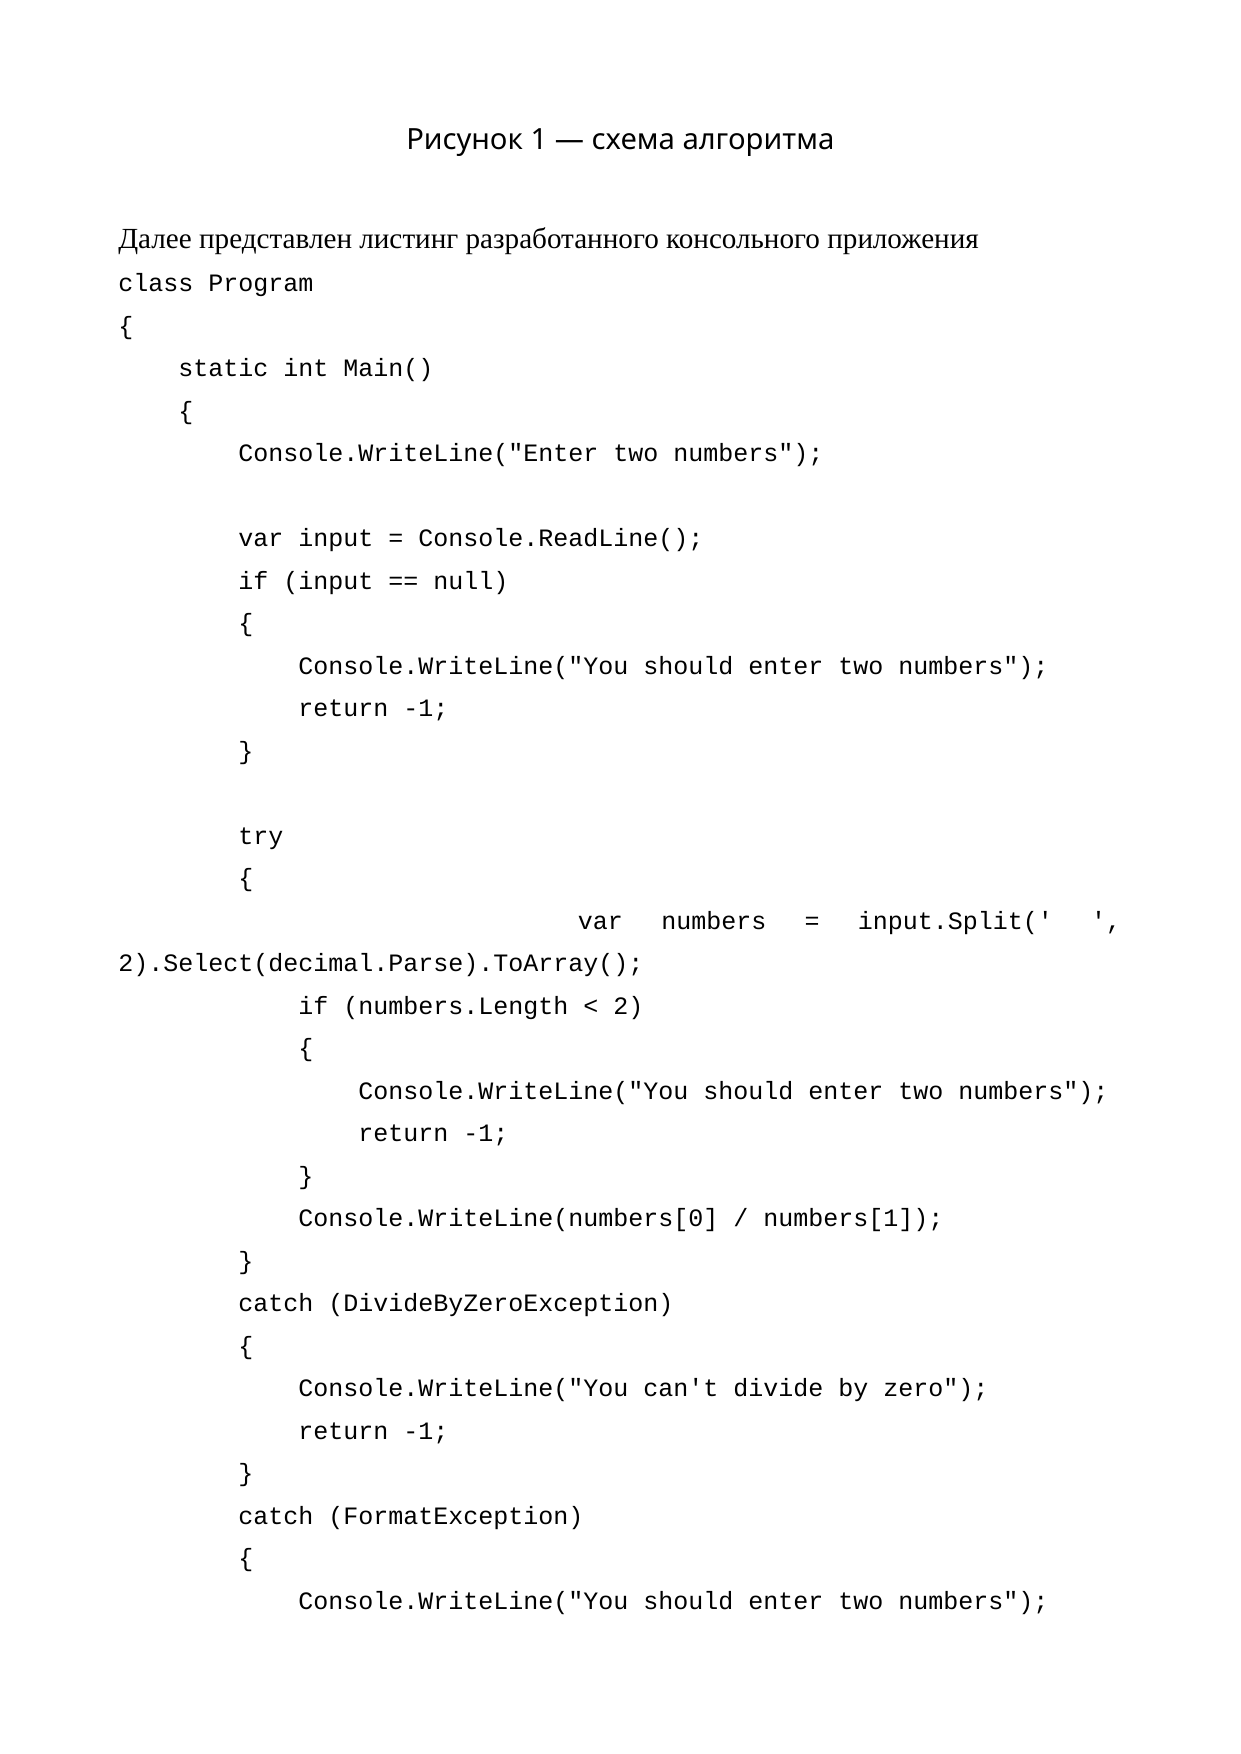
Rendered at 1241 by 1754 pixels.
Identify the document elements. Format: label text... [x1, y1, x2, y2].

text { [118, 398, 1122, 427]
text return -1; [118, 1121, 1122, 1149]
text class Program [118, 271, 1122, 299]
text var numbers = input.Split(' ', 2).Select(decimal.Parse).ToArray(); [118, 908, 1122, 979]
text catch (FormatException) [118, 1503, 1122, 1532]
text { [118, 1036, 1122, 1064]
text Console.WriteLine("You should enter two numbers"); [118, 653, 1122, 682]
text Console.WriteLine("You should enter two numbers"); [118, 1078, 1122, 1107]
text { [118, 313, 1122, 342]
text } [118, 1163, 1122, 1192]
text { [118, 866, 1122, 894]
text Рисунок 1 — схема алгоритма [118, 118, 1122, 158]
text return -1; [118, 1418, 1122, 1447]
text return -1; [118, 696, 1122, 724]
text if (input == null) [118, 568, 1122, 597]
text var input = Console.ReadLine(); [118, 526, 1122, 554]
text { [118, 611, 1122, 639]
text } [118, 1461, 1122, 1489]
text Console.WriteLine("You should enter two numbers"); [118, 1588, 1122, 1617]
text { [118, 1546, 1122, 1574]
text } [118, 738, 1122, 767]
text { [118, 1333, 1122, 1362]
text Console.WriteLine("You can't divide by zero"); [118, 1376, 1122, 1404]
text try [118, 823, 1122, 852]
text Console.WriteLine("Enter two numbers"); [118, 441, 1122, 469]
text catch (DivideByZeroException) [118, 1291, 1122, 1319]
text Далее представлен листинг разработанного консольного приложения [118, 221, 1122, 254]
text static int Main() [118, 356, 1122, 384]
text if (numbers.Length < 2) [118, 993, 1122, 1022]
text Console.WriteLine(numbers[0] / numbers[1]); [118, 1206, 1122, 1234]
text } [118, 1248, 1122, 1277]
